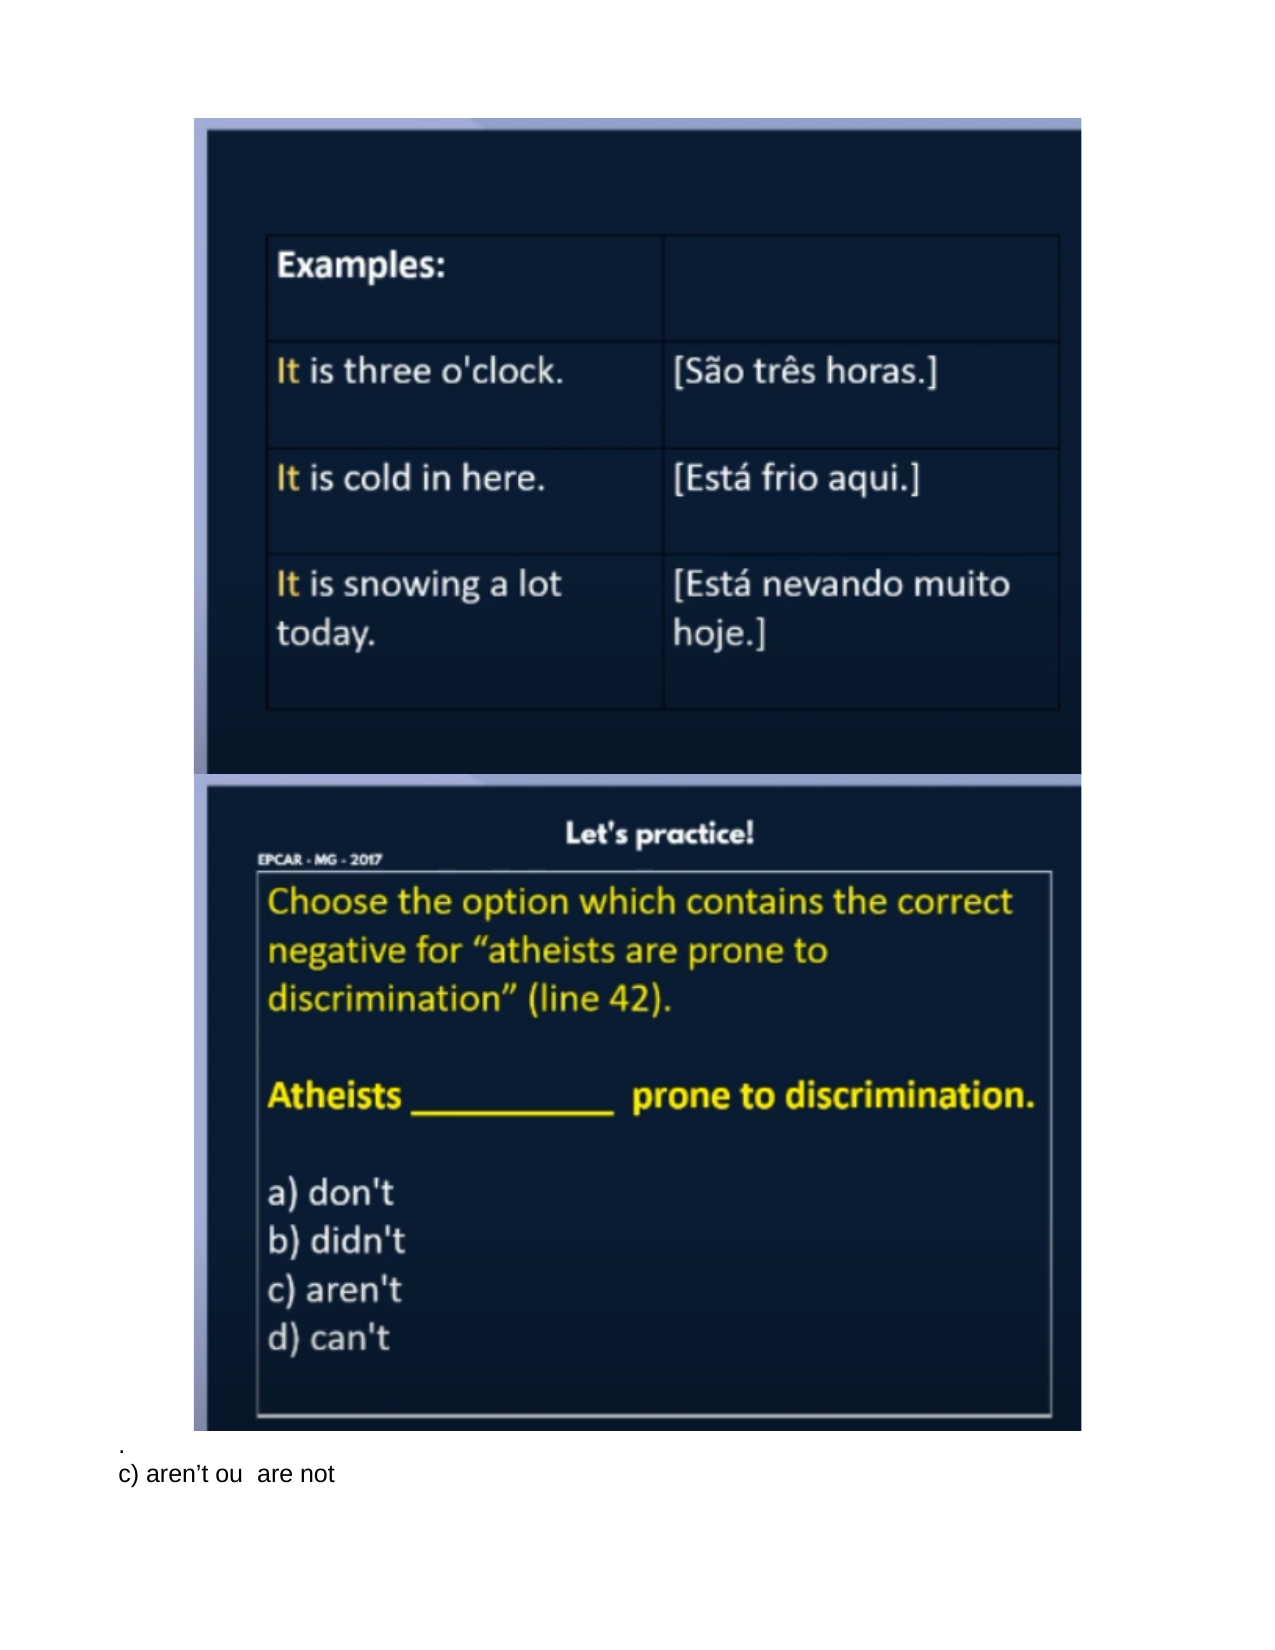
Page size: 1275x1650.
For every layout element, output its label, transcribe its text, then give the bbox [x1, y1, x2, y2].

picture [193, 118, 1082, 1431]
text . [118, 118, 1157, 1459]
text c) aren’t ou are not [118, 1459, 1157, 1488]
